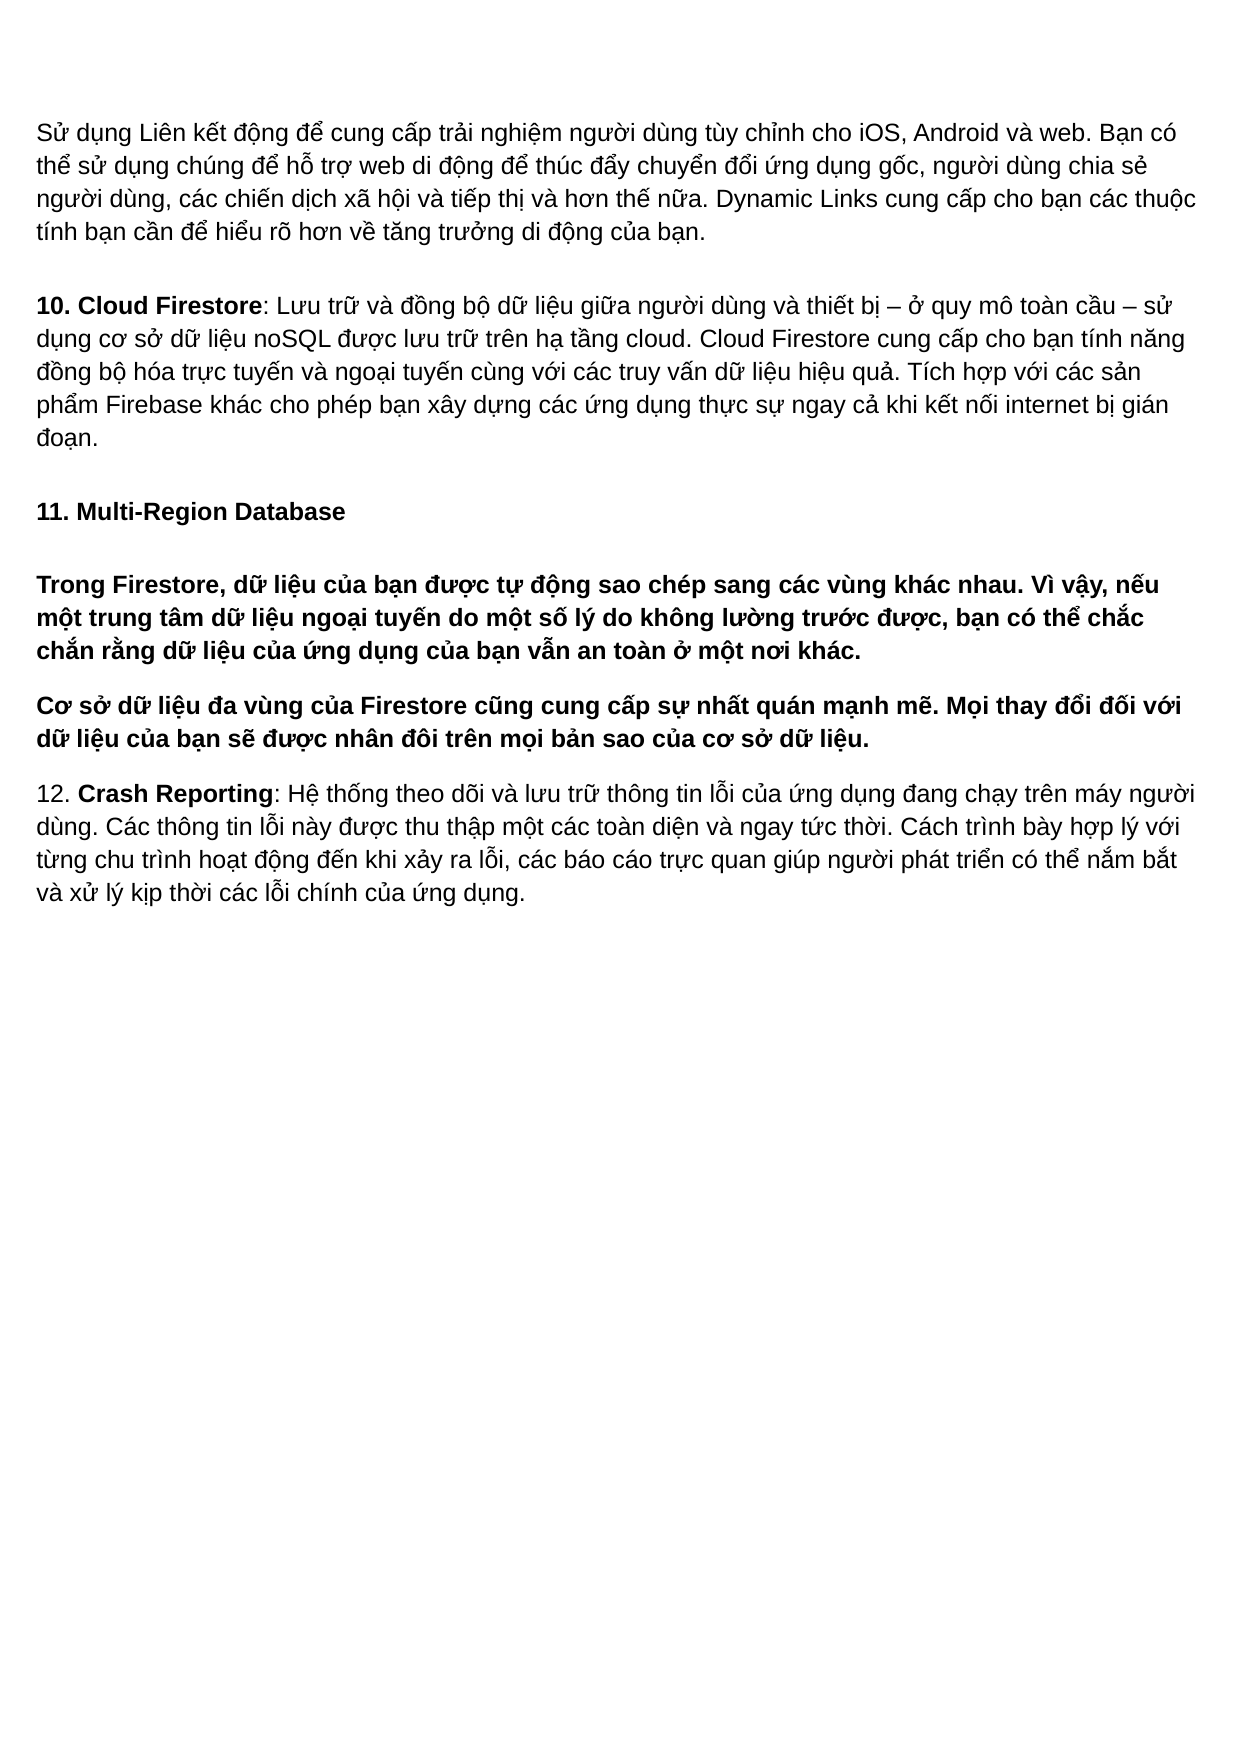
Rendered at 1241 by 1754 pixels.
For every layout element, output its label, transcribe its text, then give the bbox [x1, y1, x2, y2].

text 12. Crash Reporting: Hệ thống theo dõi và lưu trữ thông tin lỗi của ứng dụng đang chạy trên máy người dùng. Các thông tin lỗi này được thu thập một các toàn diện và ngay tức thời. Cách trình bày hợp lý với từng chu trình hoạt động đến khi xảy ra lỗi, các báo cáo trực quan giúp người phát triển có thể nắm bắt và xử lý kịp thời các lỗi chính của ứng dụng. [36, 779, 1208, 907]
text Sử dụng Liên kết động để cung cấp trải nghiệm người dùng tùy chỉnh cho iOS, Android và web. Bạn có thể sử dụng chúng để hỗ trợ web di động để thúc đẩy chuyển đổi ứng dụng gốc, người dùng chia sẻ người dùng, các chiến dịch xã hội và tiếp thị và hơn thế nữa. Dynamic Links cung cấp cho bạn các thuộc tính bạn cần để hiểu rõ hơn về tăng trưởng di động của bạn. [36, 118, 1208, 246]
text 10. Cloud Firestore: Lưu trữ và đồng bộ dữ liệu giữa người dùng và thiết bị – ở quy mô toàn cầu – sử dụng cơ sở dữ liệu noSQL được lưu trữ trên hạ tầng cloud. Cloud Firestore cung cấp cho bạn tính năng đồng bộ hóa trực tuyến và ngoại tuyến cùng với các truy vấn dữ liệu hiệu quả. Tích hợp với các sản phẩm Firebase khác cho phép bạn xây dựng các ứng dụng thực sự ngay cả khi kết nối internet bị gián đoạn. [36, 291, 1208, 452]
text Cơ sở dữ liệu đa vùng của Firestore cũng cung cấp sự nhất quán mạnh mẽ. Mọi thay đổi đối với dữ liệu của bạn sẽ được nhân đôi trên mọi bản sao của cơ sở dữ liệu. [36, 691, 1208, 753]
text Trong Firestore, dữ liệu của bạn được tự động sao chép sang các vùng khác nhau. Vì vậy, nếu một trung tâm dữ liệu ngoại tuyến do một số lý do không lường trước được, bạn có thể chắc chắn rằng dữ liệu của ứng dụng của bạn vẫn an toàn ở một nơi khác. [36, 570, 1208, 665]
subtitle 11. Multi-Region Database [36, 497, 1208, 525]
